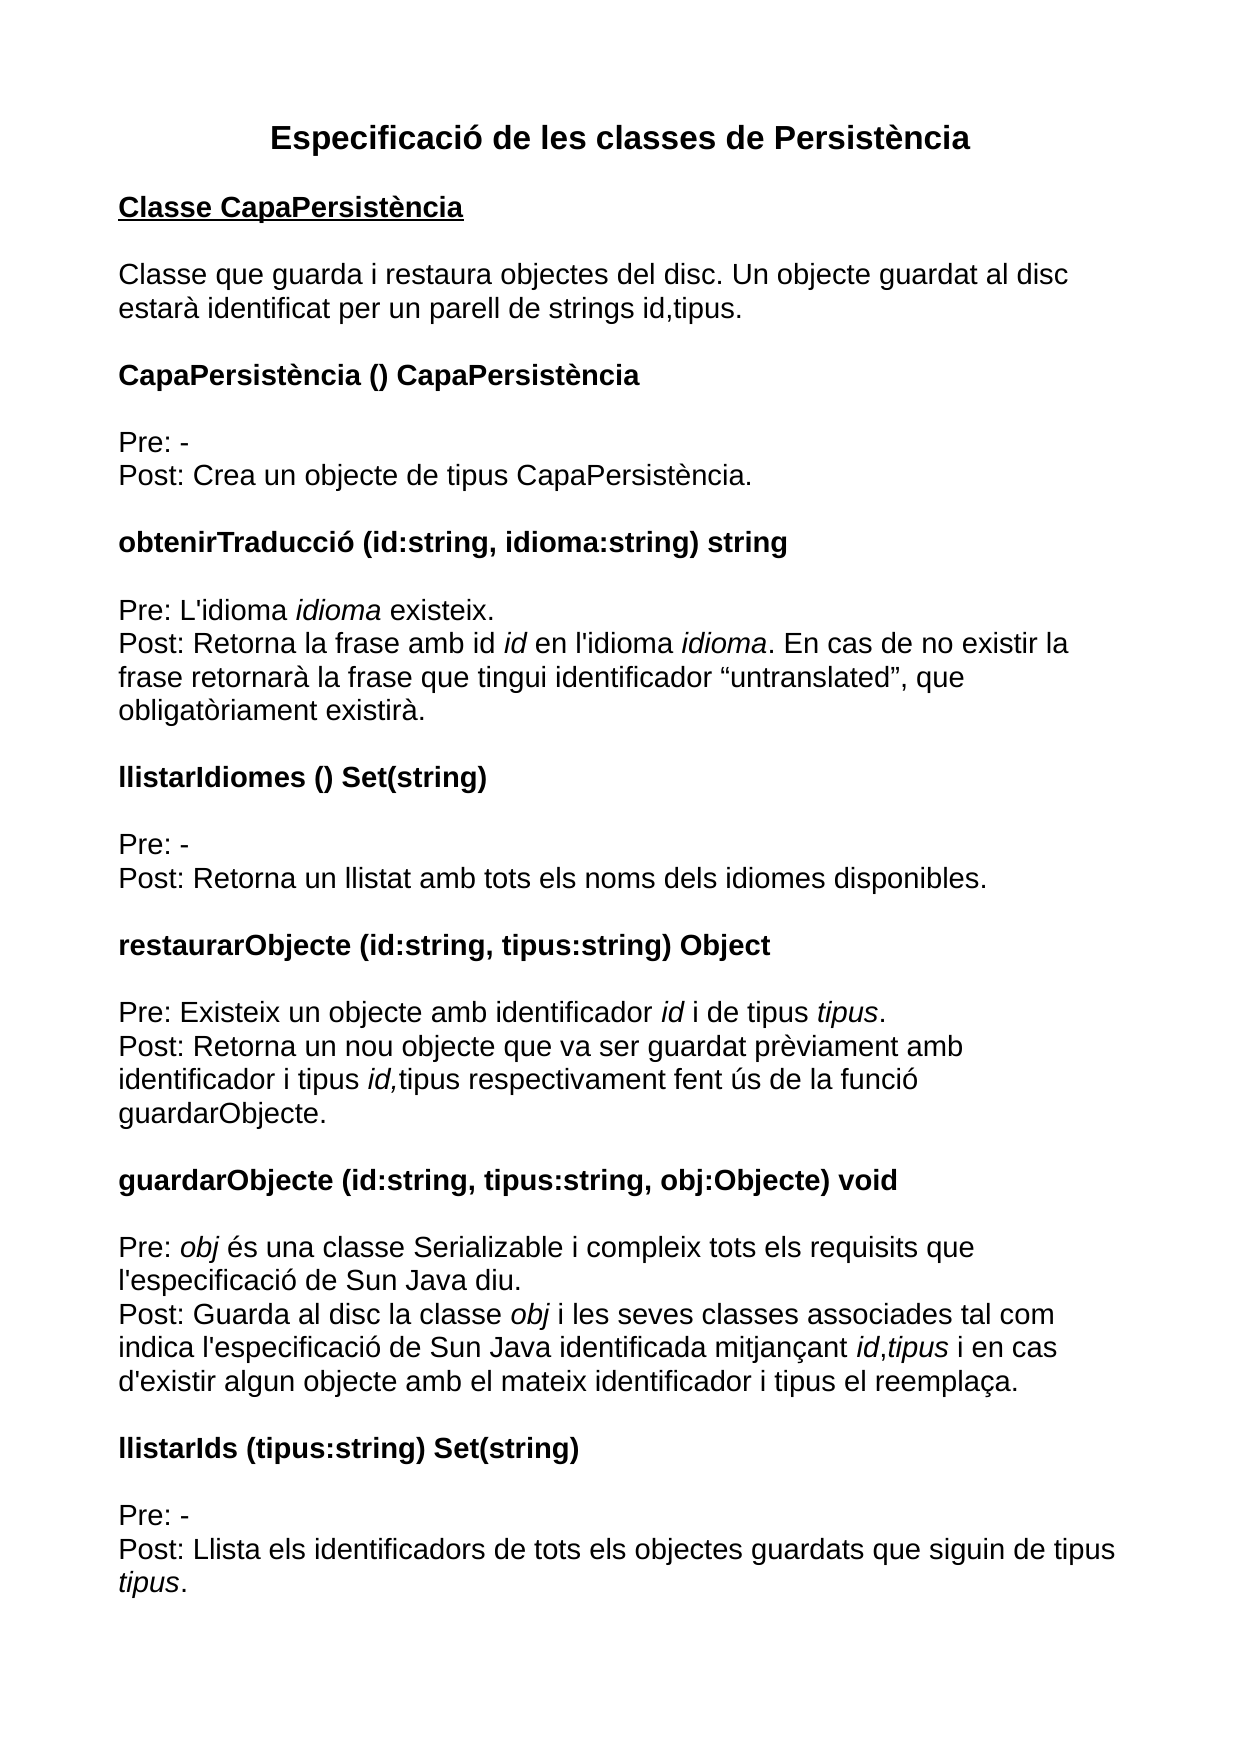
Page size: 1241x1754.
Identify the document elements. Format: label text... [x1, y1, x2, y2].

text guardarObjecte (id:string, tipus:string, obj:Objecte) void [118, 1163, 1122, 1196]
text Pre: - [118, 425, 1122, 458]
text Pre: obj és una classe Serializable i compleix tots els requisits que l'especificació de Sun Java diu. [118, 1230, 1122, 1297]
text Pre: - [118, 827, 1122, 861]
text Pre: L'idioma idioma existeix. [118, 593, 1122, 626]
text llistarIdiomes () Set(string) [118, 760, 1122, 794]
text Post: Guarda al disc la classe obj i les seves classes associades tal com indica l'especificació de Sun Java identificada mitjançant id,tipus i en cas d'existir algun objecte amb el mateix identificador i tipus el reemplaça. [118, 1297, 1122, 1398]
text Post: Crea un objecte de tipus CapaPersistència. [118, 458, 1122, 492]
text Pre: Existeix un objecte amb identificador id i de tipus tipus. [118, 995, 1122, 1029]
text obtenirTraducció (id:string, idioma:string) string [118, 526, 1122, 559]
text Classe que guarda i restaura objectes del disc. Un objecte guardat al disc estarà identificat per un parell de strings id,tipus. [118, 257, 1122, 324]
text restaurarObjecte (id:string, tipus:string) Object [118, 928, 1122, 962]
text Post: Retorna la frase amb id id en l'idioma idioma. En cas de no existir la frase retornarà la frase que tingui identificador “untranslated”, que obligatòriament existirà. [118, 626, 1122, 727]
text Post: Retorna un llistat amb tots els noms dels idiomes disponibles. [118, 861, 1122, 894]
text Classe CapaPersistència [118, 190, 1122, 224]
text llistarIds (tipus:string) Set(string) [118, 1431, 1122, 1465]
text Post: Retorna un nou objecte que va ser guardat prèviament amb identificador i tipus id,tipus respectivament fent ús de la funció guardarObjecte. [118, 1029, 1122, 1129]
text CapaPersistència () CapaPersistència [118, 358, 1122, 391]
text Especificació de les classes de Persistència [118, 118, 1122, 157]
text Pre: - [118, 1498, 1122, 1532]
text Post: Llista els identificadors de tots els objectes guardats que siguin de tipus tipus. [118, 1532, 1122, 1599]
